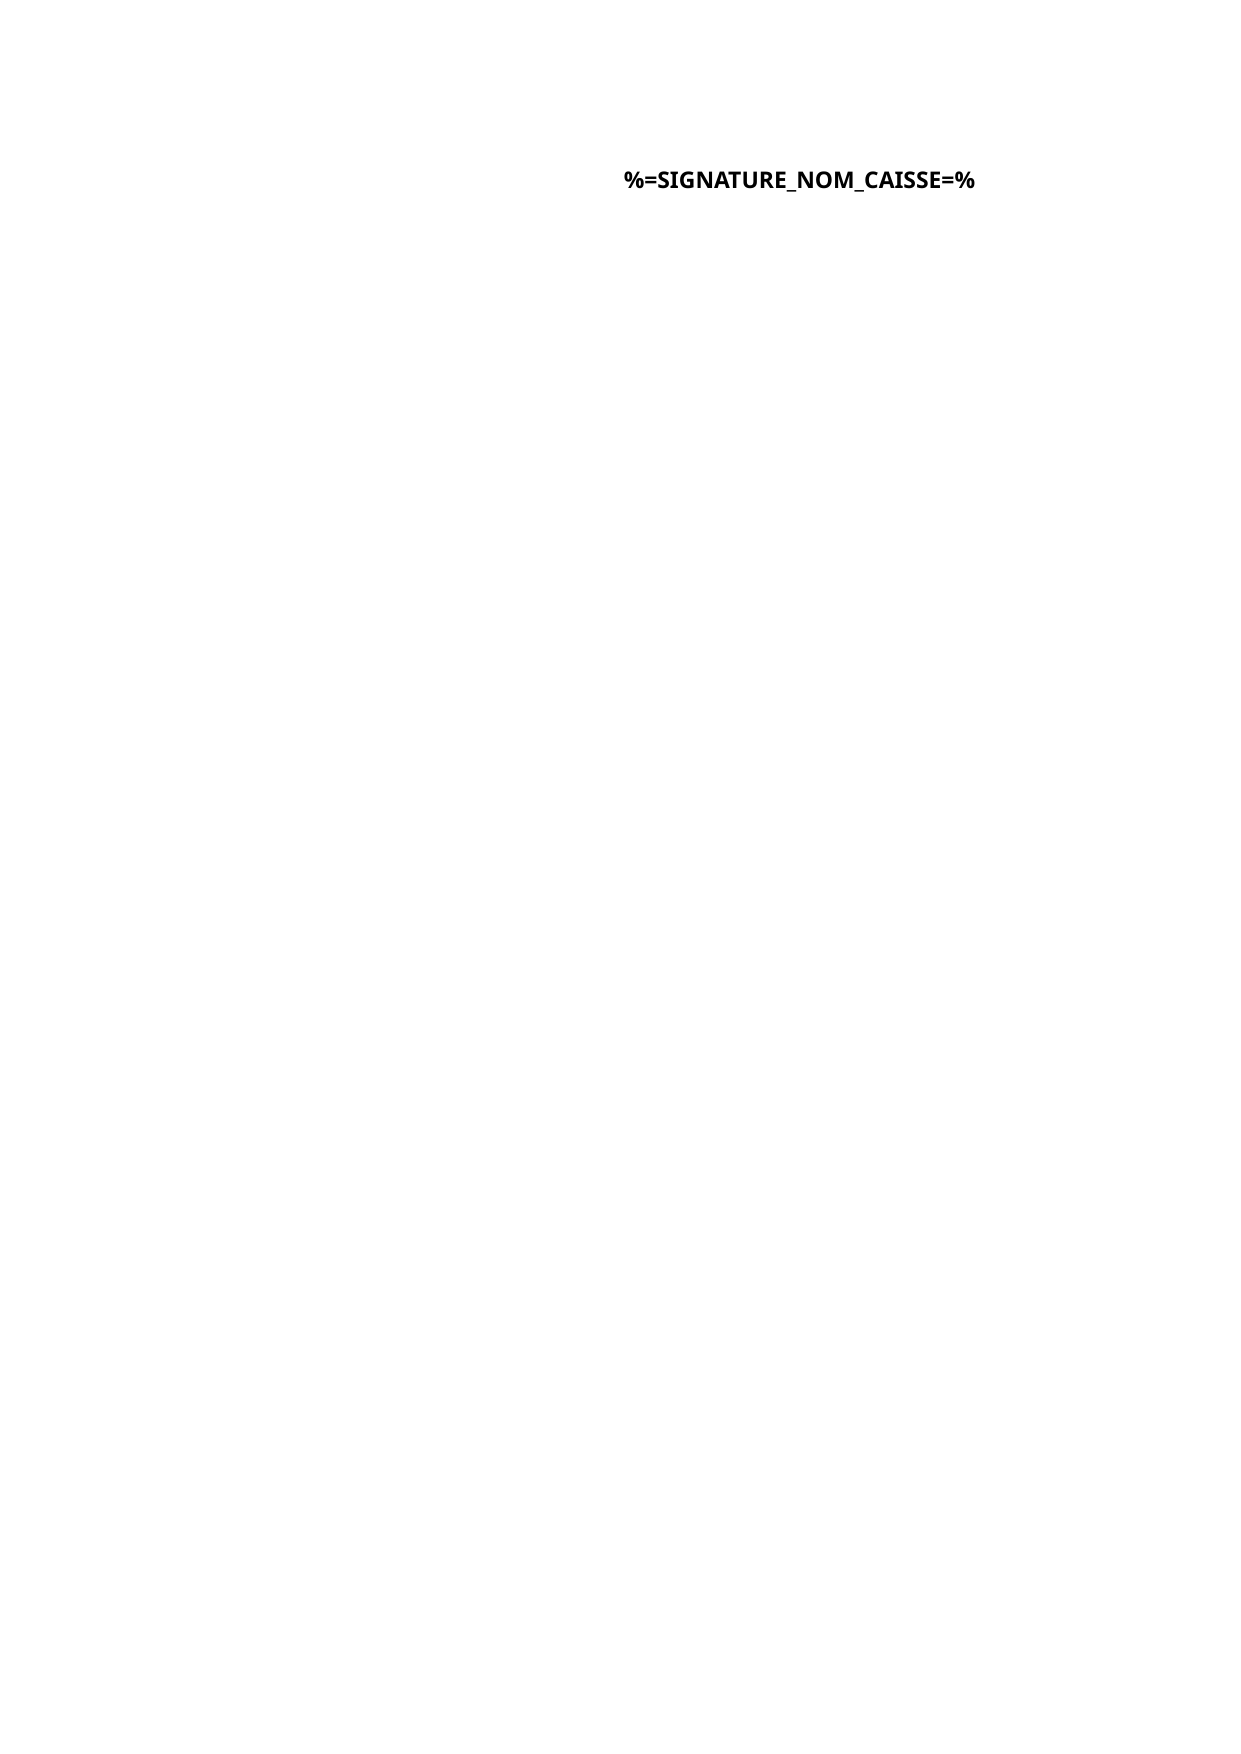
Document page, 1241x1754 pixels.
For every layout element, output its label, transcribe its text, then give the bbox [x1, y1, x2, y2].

table_header %=SIGNATURE_NOM_CAISSE=% [477, 145, 1122, 215]
